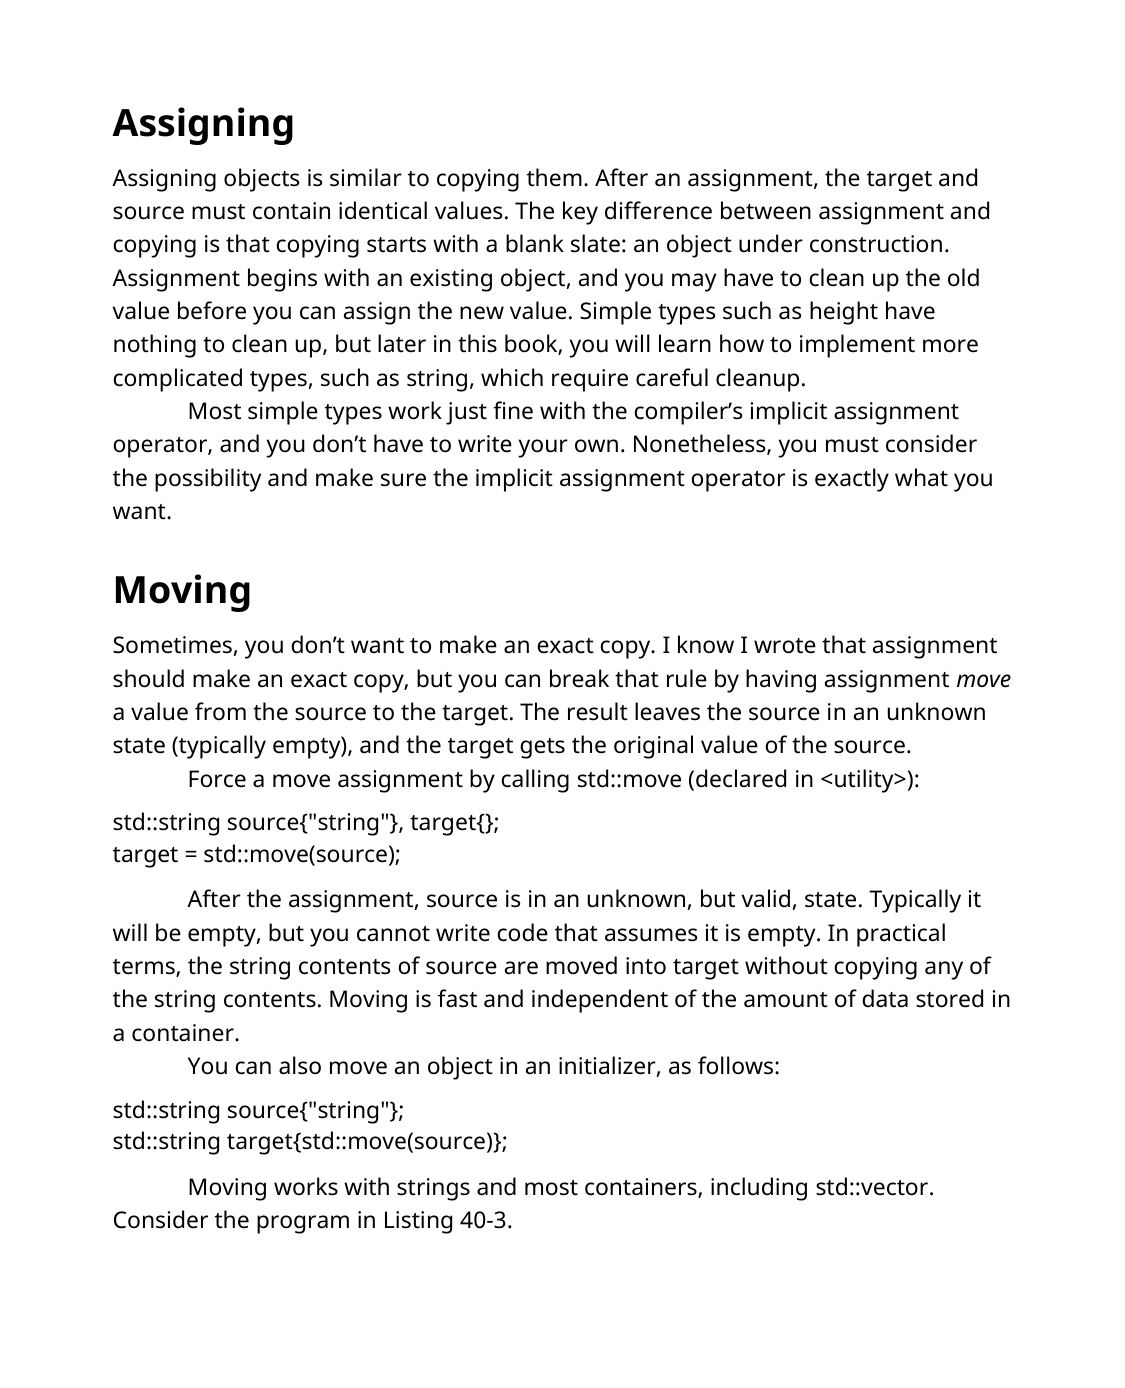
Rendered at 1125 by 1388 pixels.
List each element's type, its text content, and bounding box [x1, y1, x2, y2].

text std::string source{"string"}; [112, 1094, 1012, 1125]
text Assigning objects is similar to copying them. After an assignment, the target and source must contain identical values. The key difference between assignment and copying is that copying starts with a blank slate: an object under construction. Assignment begins with an existing object, and you may have to clean up the old value before you can assign the new value. Simple types such as height have nothing to clean up, but later in this book, you will learn how to implement more complicated types, such as string, which require careful cleanup. [112, 159, 1012, 393]
text target = std::move(source); [112, 838, 1012, 869]
text Sometimes, you don’t want to make an exact copy. I know I wrote that assignment should make an exact copy, but you can break that rule by having assignment move a value from the source to the target. The result leaves the source in an unknown state (typically empty), and the target gets the original value of the source. [112, 627, 1012, 761]
text After the assignment, source is in an unknown, but valid, state. Typically it will be empty, but you cannot write code that assumes it is empty. In practical terms, the string contents of source are moved into target without copying any of the string contents. Moving is fast and independent of the amount of data stored in a container. [112, 881, 1012, 1048]
text You can also move an object in an initializer, as follows: [112, 1048, 1012, 1081]
text Force a move assignment by calling std::move (declared in <utility>): [112, 761, 1012, 794]
text Moving works with strings and most containers, including std::vector. Consider the program in Listing 40-3. [112, 1169, 1012, 1236]
text std::string target{std::move(source)}; [112, 1125, 1012, 1156]
text Most simple types work just fine with the compiler’s implicit assignment operator, and you don’t have to write your own. Nonetheless, you must consider the possibility and make sure the implicit assignment operator is exactly what you want. [112, 393, 1012, 526]
text std::string source{"string"}, target{}; [112, 806, 1012, 838]
subtitle Assigning [112, 96, 1012, 147]
subtitle Moving [112, 564, 1012, 615]
